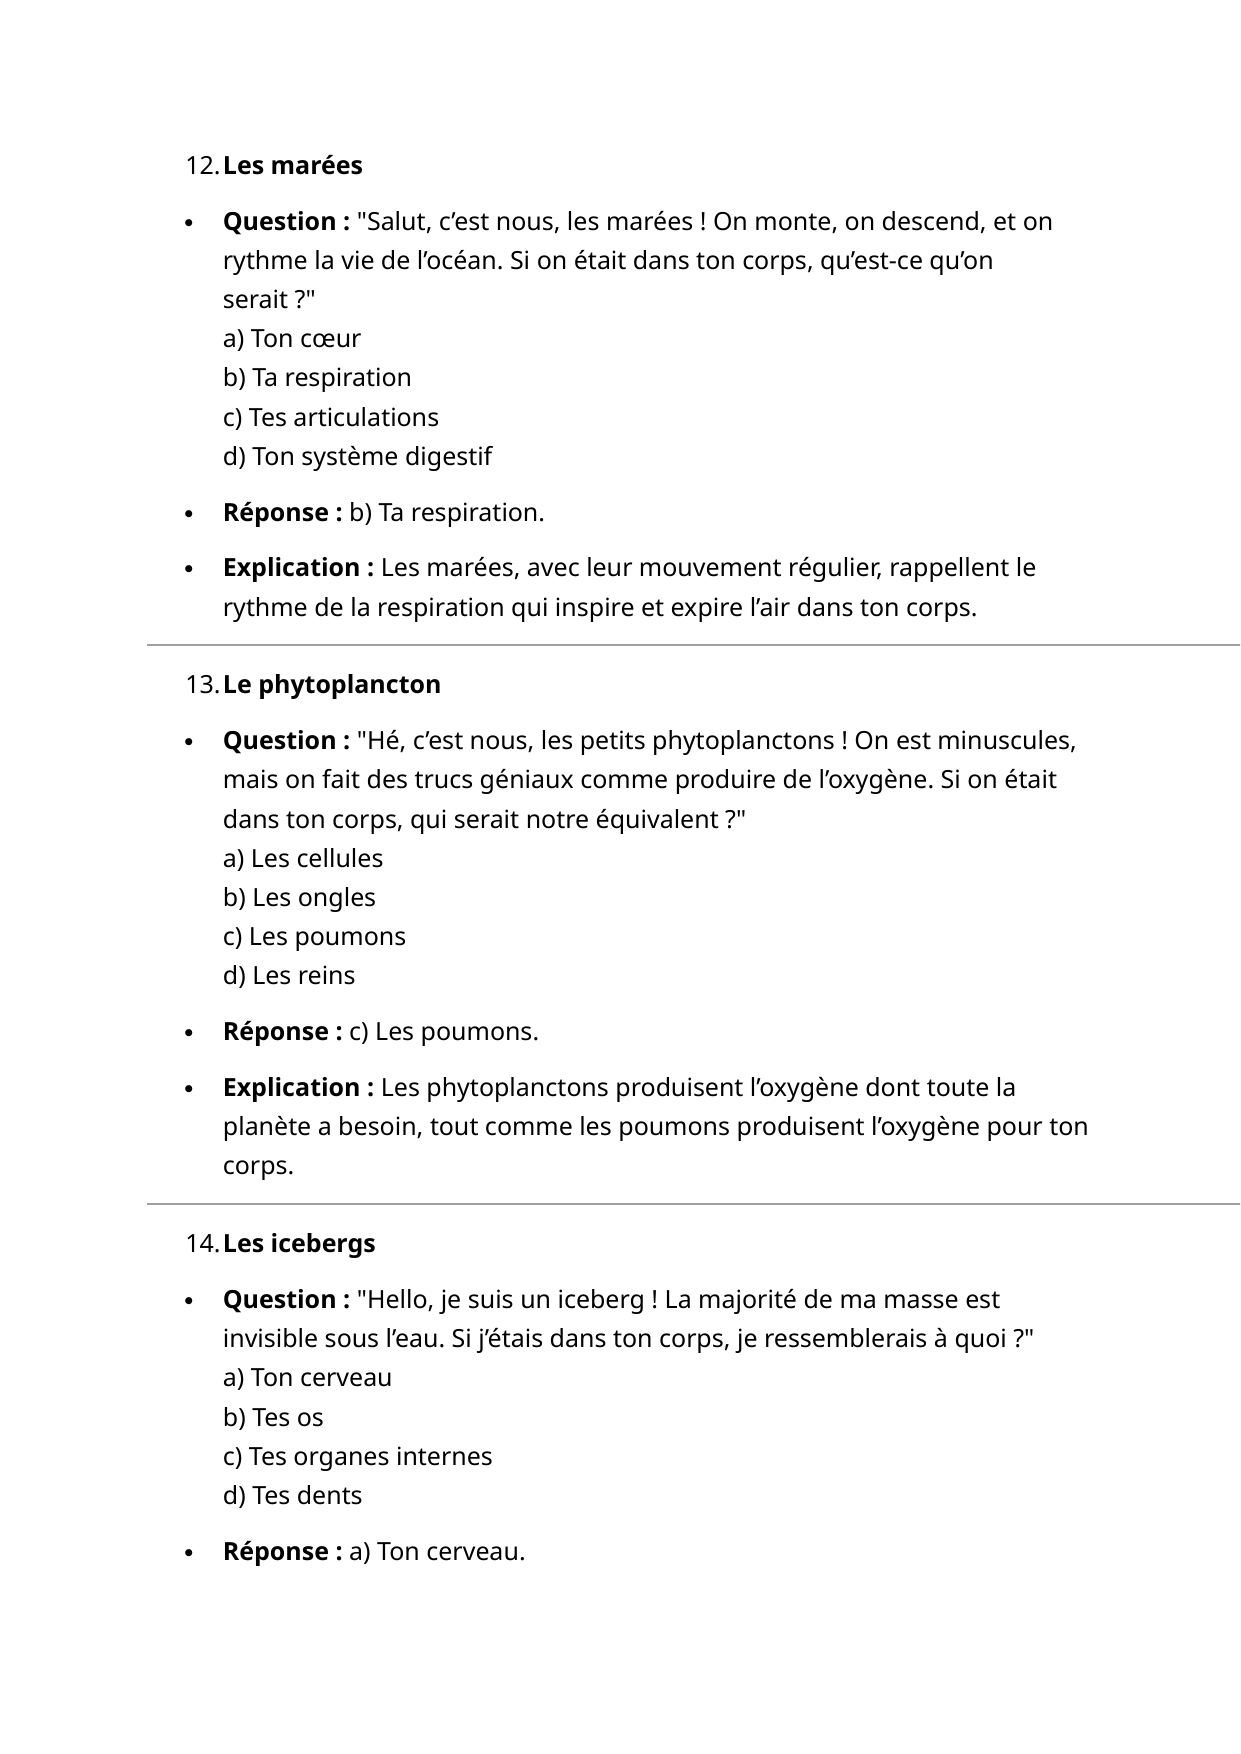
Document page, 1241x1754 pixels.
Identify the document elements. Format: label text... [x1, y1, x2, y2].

list Les marées [185, 148, 1093, 182]
list Réponse : c) Les poumons. [185, 1014, 1093, 1048]
list Explication : Les phytoplanctons produisent l’oxygène dont toute la planète a besoin, tout comme les poumons produisent l’oxygène pour ton corps. [185, 1070, 1093, 1182]
list Réponse : a) Ton cerveau. [185, 1533, 1093, 1567]
list Le phytoplancton [185, 667, 1093, 701]
list Les icebergs [185, 1226, 1093, 1260]
list Question : "Salut, c’est nous, les marées ! On monte, on descend, et on rythme la vie de l’océan. Si on était dans ton corps, qu’est-ce qu’on serait ?" a) Ton cœur b) Ta respiration c) Tes articulations d) Ton système digestif [185, 203, 1093, 472]
list Question : "Hello, je suis un iceberg ! La majorité de ma masse est invisible sous l’eau. Si j’étais dans ton corps, je ressemblerais à quoi ?" a) Ton cerveau b) Tes os c) Tes organes internes d) Tes dents [185, 1282, 1093, 1512]
list Question : "Hé, c’est nous, les petits phytoplanctons ! On est minuscules, mais on fait des trucs géniaux comme produire de l’oxygène. Si on était dans ton corps, qui serait notre équivalent ?" a) Les cellules b) Les ongles c) Les poumons d) Les reins [185, 723, 1093, 992]
list Réponse : b) Ta respiration. [185, 494, 1093, 528]
list Explication : Les marées, avec leur mouvement régulier, rappellent le rythme de la respiration qui inspire et expire l’air dans ton corps. [185, 550, 1093, 623]
